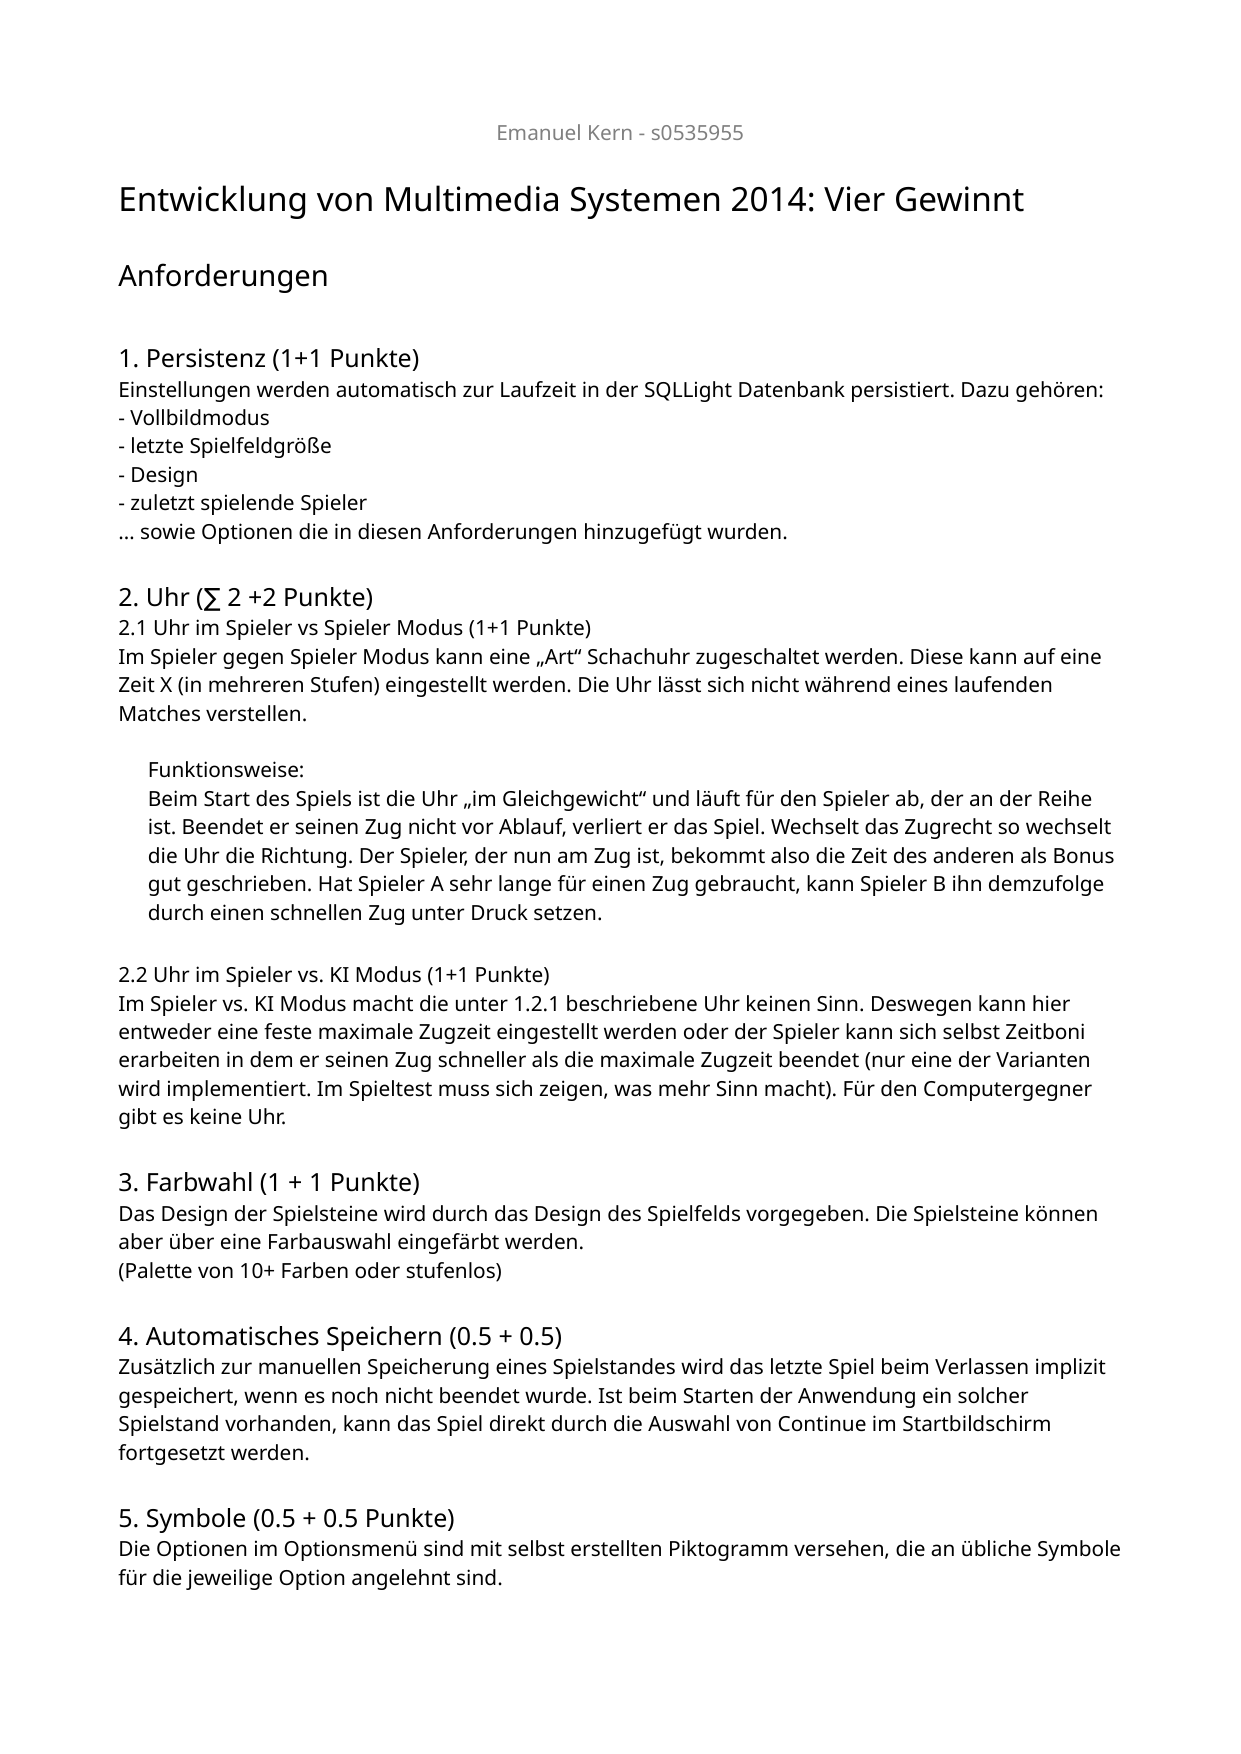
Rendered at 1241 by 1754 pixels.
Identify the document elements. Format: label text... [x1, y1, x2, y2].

text 2.2 Uhr im Spieler vs. KI Modus (1+1 Punkte) [118, 960, 1122, 989]
text - Vollbildmodus [118, 403, 1122, 432]
text Einstellungen werden automatisch zur Laufzeit in der SQLLight Datenbank persistiert. Dazu gehören: [118, 375, 1122, 403]
text Funktionsweise: [148, 756, 1122, 784]
text 2. Uhr (∑ 2 +2 Punkte) [118, 579, 1122, 613]
text Die Optionen im Optionsmenü sind mit selbst erstellten Piktogramm versehen, die an übliche Symbole für die jeweilige Option angelehnt sind. [118, 1534, 1122, 1591]
text - Design [118, 460, 1122, 488]
text - letzte Spielfeldgröße [118, 432, 1122, 460]
text Zusätzlich zur manuellen Speicherung eines Spielstandes wird das letzte Spiel beim Verlassen implizit gespeichert, wenn es noch nicht beendet wurde. Ist beim Starten der Anwendung ein solcher Spielstand vorhanden, kann das Spiel direkt durch die Auswahl von Continue im Startbildschirm fortgesetzt werden. [118, 1352, 1122, 1466]
text Das Design der Spielsteine wird durch das Design des Spielfelds vorgegeben. Die Spielsteine können aber über eine Farbauswahl eingefärbt werden. [118, 1199, 1122, 1256]
text Im Spieler gegen Spieler Modus kann eine „Art“ Schachuhr zugeschaltet werden. Diese kann auf eine Zeit X (in mehreren Stufen) eingestellt werden. Die Uhr lässt sich nicht während eines laufenden Matches verstellen. [118, 642, 1122, 727]
text Beim Start des Spiels ist die Uhr „im Gleichgewicht“ und läuft für den Spieler ab, der an der Reihe ist. Beendet er seinen Zug nicht vor Ablauf, verliert er das Spiel. Wechselt das Zugrecht so wechselt die Uhr die Richtung. Der Spieler, der nun am Zug ist, bekommt also die Zeit des anderen als Bonus gut geschrieben. Hat Spieler A sehr lange für einen Zug gebraucht, kann Spieler B ihn demzufolge durch einen schnellen Zug unter Druck setzen. [148, 784, 1122, 926]
text … sowie Optionen die in diesen Anforderungen hinzugefügt wurden. [118, 517, 1122, 545]
text Im Spieler vs. KI Modus macht die unter 1.2.1 beschriebene Uhr keinen Sinn. Deswegen kann hier entweder eine feste maximale Zugzeit eingestellt werden oder der Spieler kann sich selbst Zeitboni erarbeiten in dem er seinen Zug schneller als die maximale Zugzeit beendet (nur eine der Varianten wird implementiert. Im Spieltest muss sich zeigen, was mehr Sinn macht). Für den Computergegner gibt es keine Uhr. [118, 989, 1122, 1131]
text Anforderungen [118, 256, 1122, 295]
text 1. Persistenz (1+1 Punkte) [118, 341, 1122, 375]
text 4. Automatisches Speichern (0.5 + 0.5) [118, 1318, 1122, 1352]
text - zuletzt spielende Spieler [118, 488, 1122, 517]
text 3. Farbwahl (1 + 1 Punkte) [118, 1165, 1122, 1199]
text 2.1 Uhr im Spieler vs Spieler Modus (1+1 Punkte) [118, 613, 1122, 642]
text (Palette von 10+ Farben oder stufenlos) [118, 1256, 1122, 1284]
text Entwicklung von Multimedia Systemen 2014: Vier Gewinnt [118, 176, 1122, 221]
text 5. Symbole (0.5 + 0.5 Punkte) [118, 1500, 1122, 1534]
